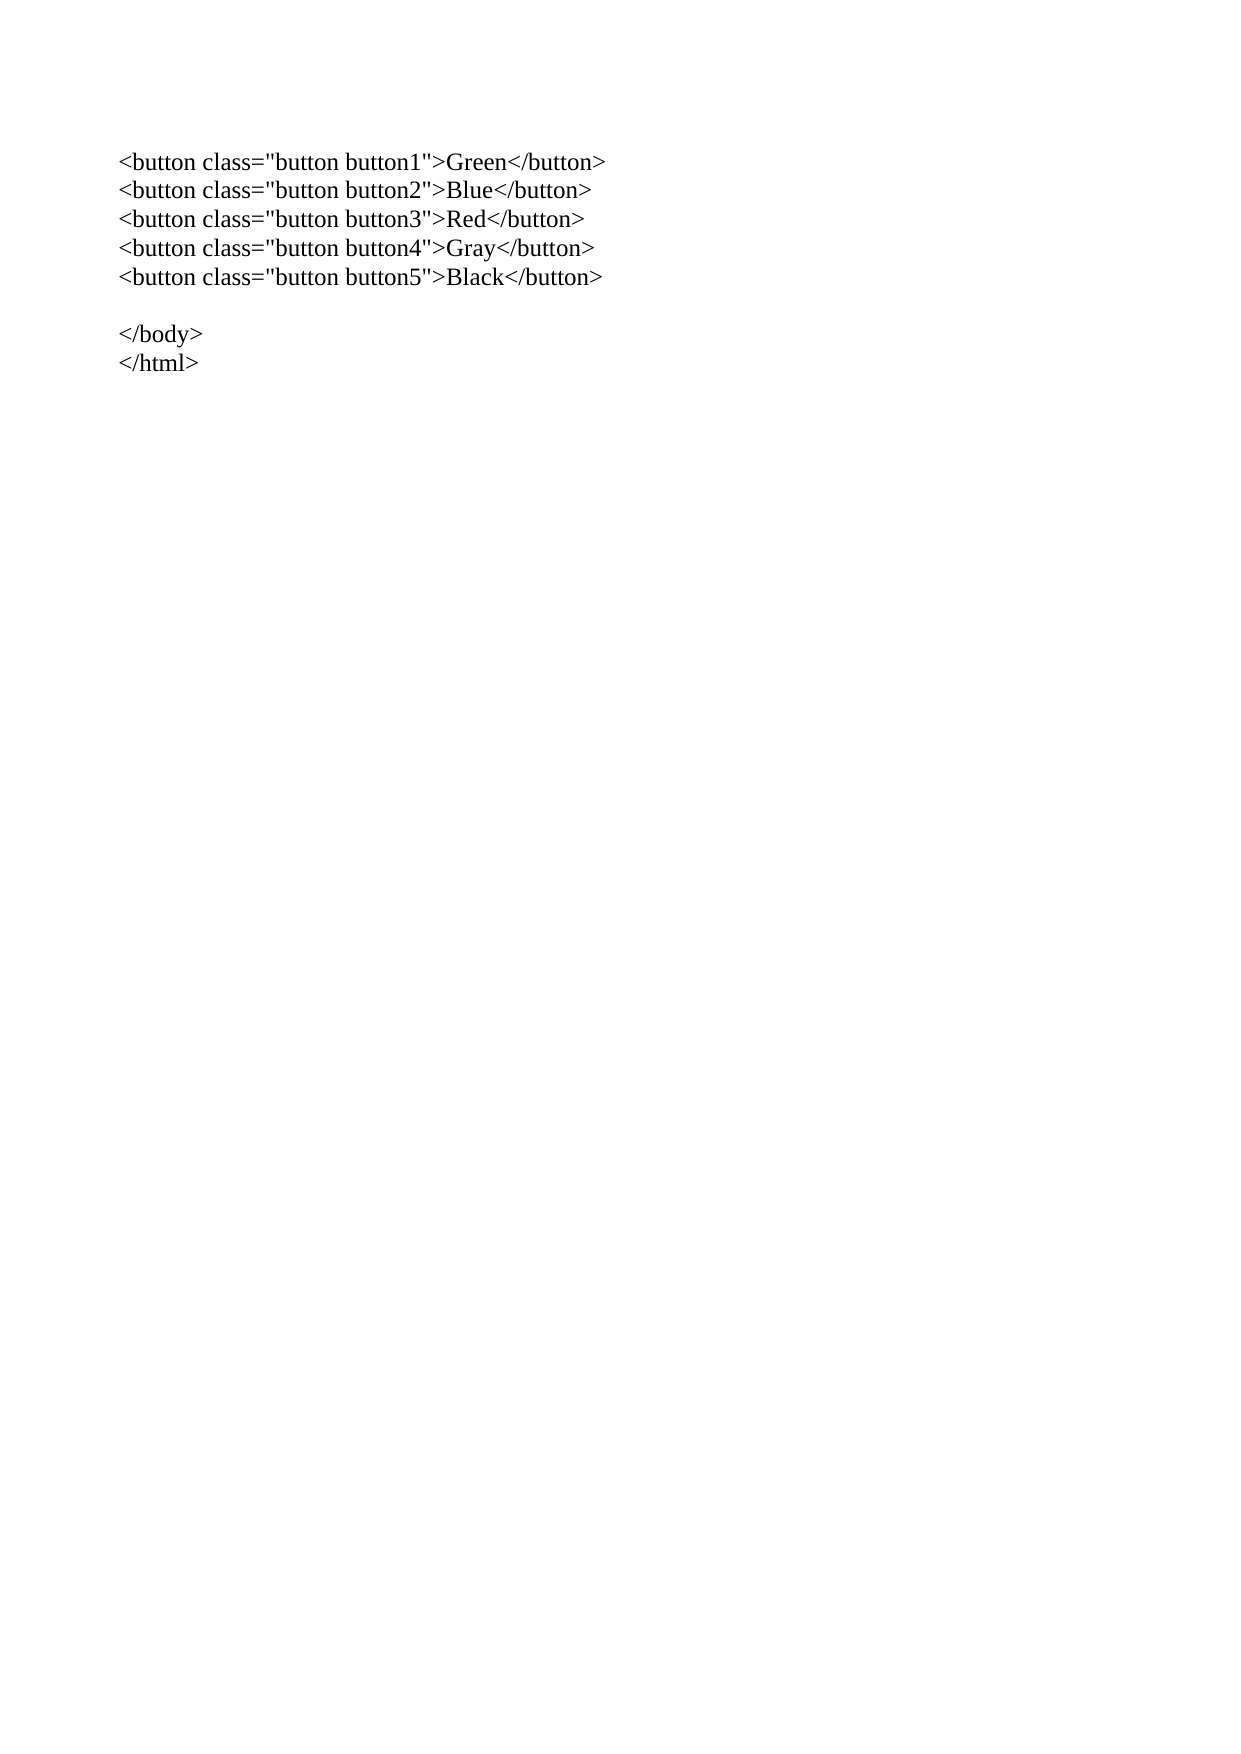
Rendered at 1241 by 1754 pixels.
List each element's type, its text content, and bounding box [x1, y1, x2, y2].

text </html> [118, 348, 1122, 377]
text <button class="button button4">Gray</button> [118, 233, 1122, 262]
text <button class="button button1">Green</button> [118, 147, 1122, 176]
text <button class="button button5">Black</button> [118, 262, 1122, 291]
text <button class="button button3">Red</button> [118, 204, 1122, 233]
text </body> [118, 319, 1122, 348]
text <button class="button button2">Blue</button> [118, 176, 1122, 204]
